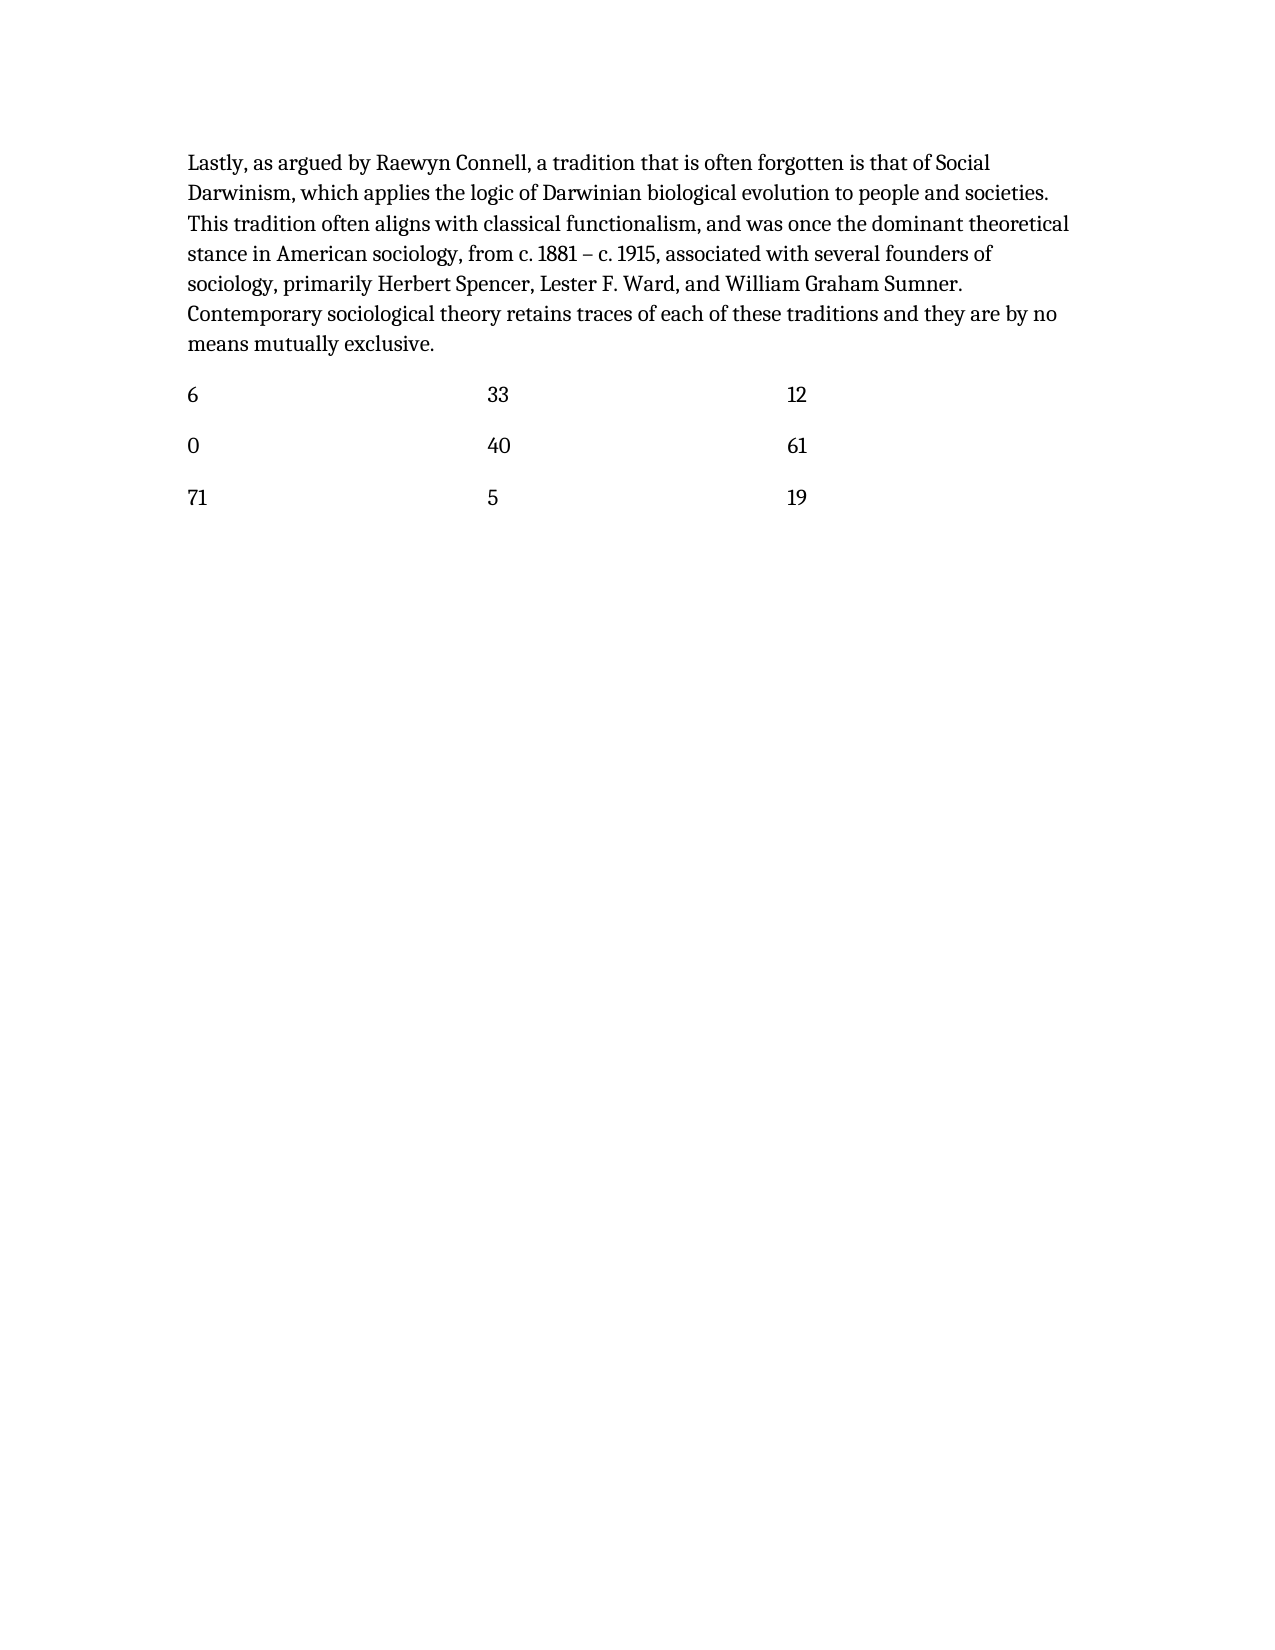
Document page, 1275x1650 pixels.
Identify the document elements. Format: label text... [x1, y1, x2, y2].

table_cell 61 [776, 433, 1076, 484]
table_cell 19 [776, 484, 1076, 535]
table_header 12 [776, 382, 1076, 433]
table_header 33 [476, 382, 776, 433]
table_cell 40 [476, 433, 776, 484]
text Lastly, as argued by Raewyn Connell, a tradition that is often forgotten is that of Social Darwinism, which applies the logic of Darwinian biological evolution to people and societies. This tradition often aligns with classical functionalism, and was once the dominant theoretical stance in American sociology, from c. 1881 – c. 1915, associated with several founders of sociology, primarily Herbert Spencer, Lester F. Ward, and William Graham Sumner. Contemporary sociological theory retains traces of each of these traditions and they are by no means mutually exclusive. [187, 150, 1087, 358]
table_cell 5 [476, 484, 776, 535]
table_cell 71 [176, 484, 476, 535]
table_header 6 [176, 382, 476, 433]
table_cell 0 [176, 433, 476, 484]
